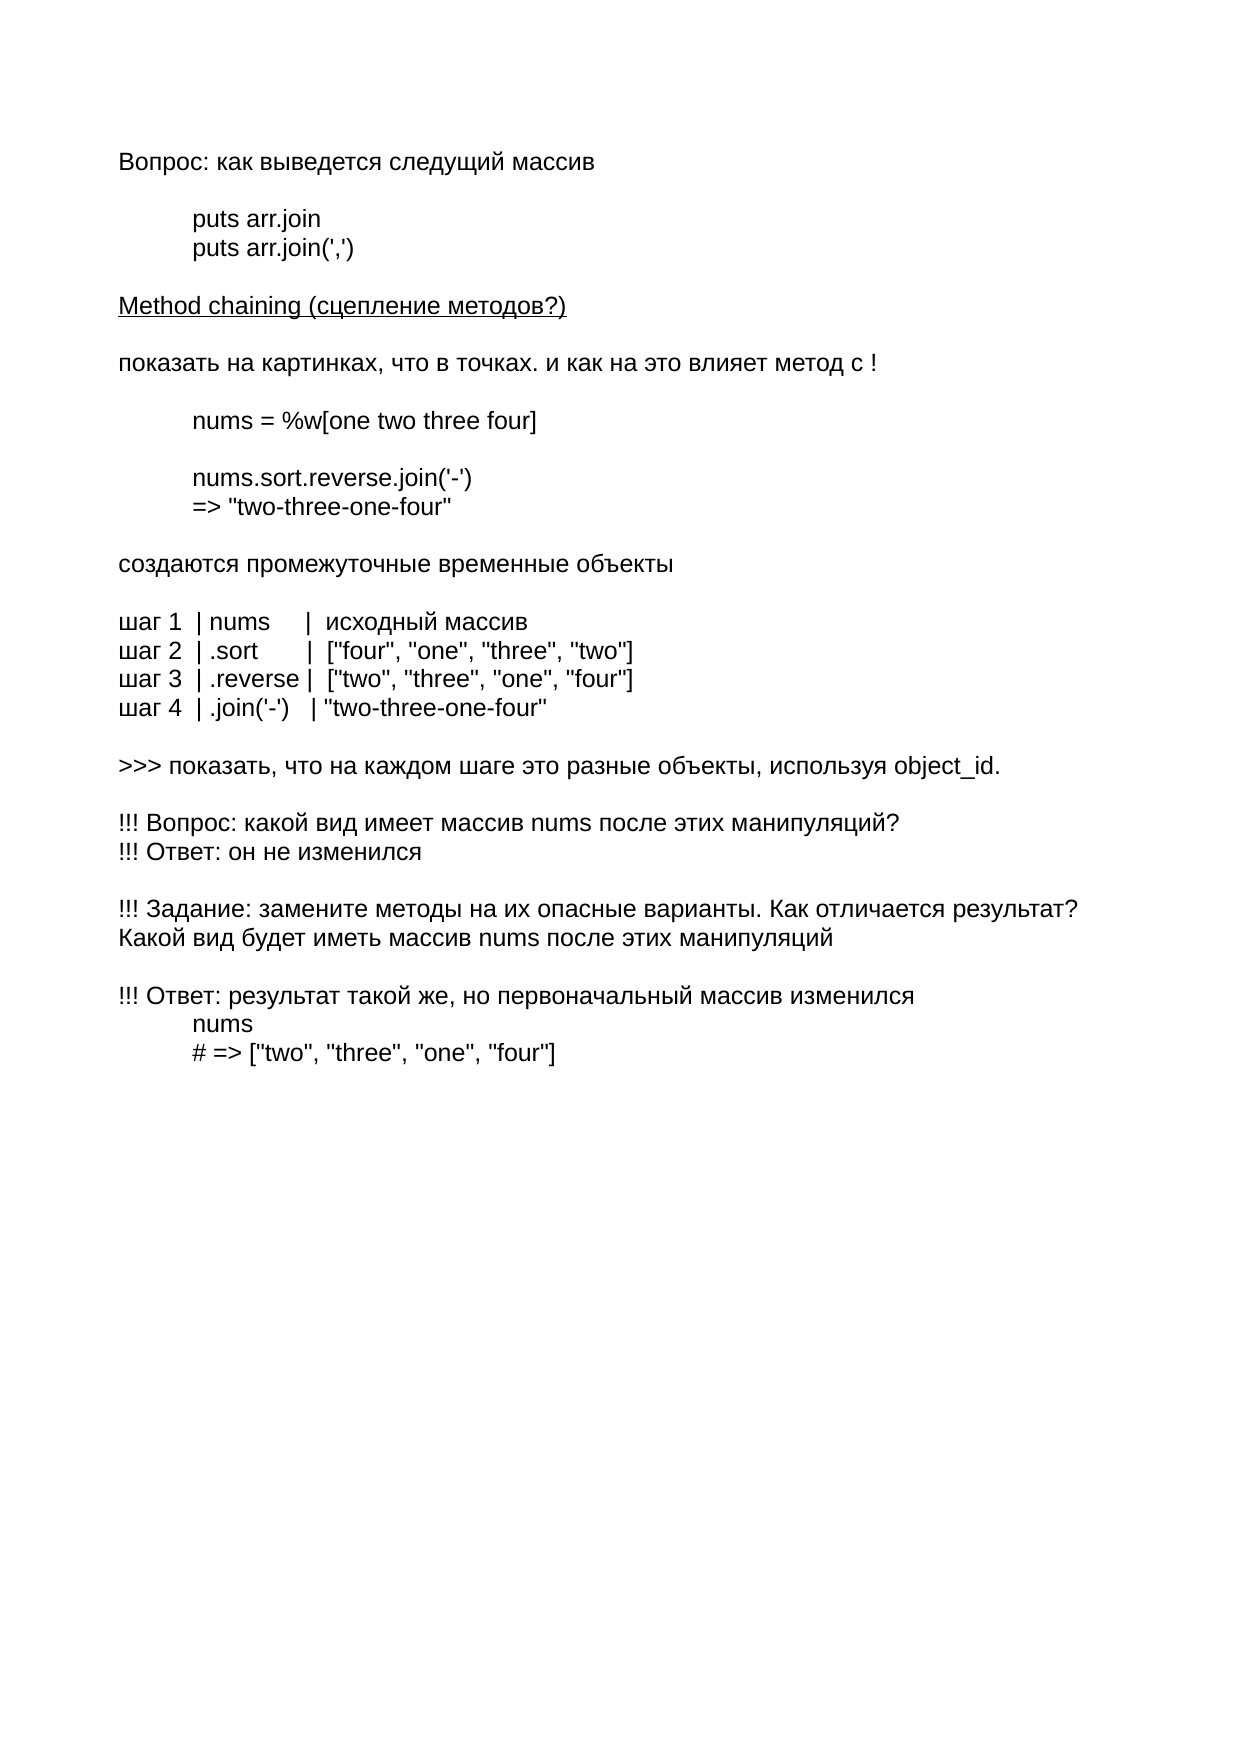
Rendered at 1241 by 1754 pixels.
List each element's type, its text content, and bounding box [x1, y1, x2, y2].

text шаг 4 | .join('-') | "two-three-one-four" [118, 693, 1122, 722]
text !!! Ответ: результат такой же, но первоначальный массив изменился [118, 981, 1122, 1009]
text Вопрос: как выведется следущий массив [118, 147, 1122, 176]
text создаются промежуточные временные объекты [118, 549, 1122, 578]
text >>> показать, что на каждом шаге это разные объекты, используя object_id. [118, 751, 1122, 779]
text шаг 3 | .reverse | ["two", "three", "one", "four"] [118, 664, 1122, 693]
text nums = %w[one two three four] [118, 406, 1122, 434]
text => "two-three-one-four" [118, 492, 1122, 521]
text шаг 1 | nums | исходный массив [118, 607, 1122, 636]
text nums.sort.reverse.join('-') [118, 463, 1122, 492]
text Method chaining (сцепление методов?) [118, 291, 1122, 319]
text !!! Вопрос: какой вид имеет массив nums после этих манипуляций? [118, 808, 1122, 837]
text !!! Ответ: он не изменился [118, 837, 1122, 866]
text puts arr.join(',') [118, 233, 1122, 262]
text показать на картинках, что в точках. и как на это влияет метод с ! [118, 348, 1122, 377]
text шаг 2 | .sort | ["four", "one", "three", "two"] [118, 636, 1122, 664]
text !!! Задание: замените методы на их опасные варианты. Как отличается результат? Какой вид будет иметь массив nums после этих манипуляций [118, 894, 1122, 952]
text # => ["two", "three", "one", "four"] [118, 1038, 1122, 1067]
text puts arr.join [118, 204, 1122, 233]
text nums [118, 1009, 1122, 1038]
